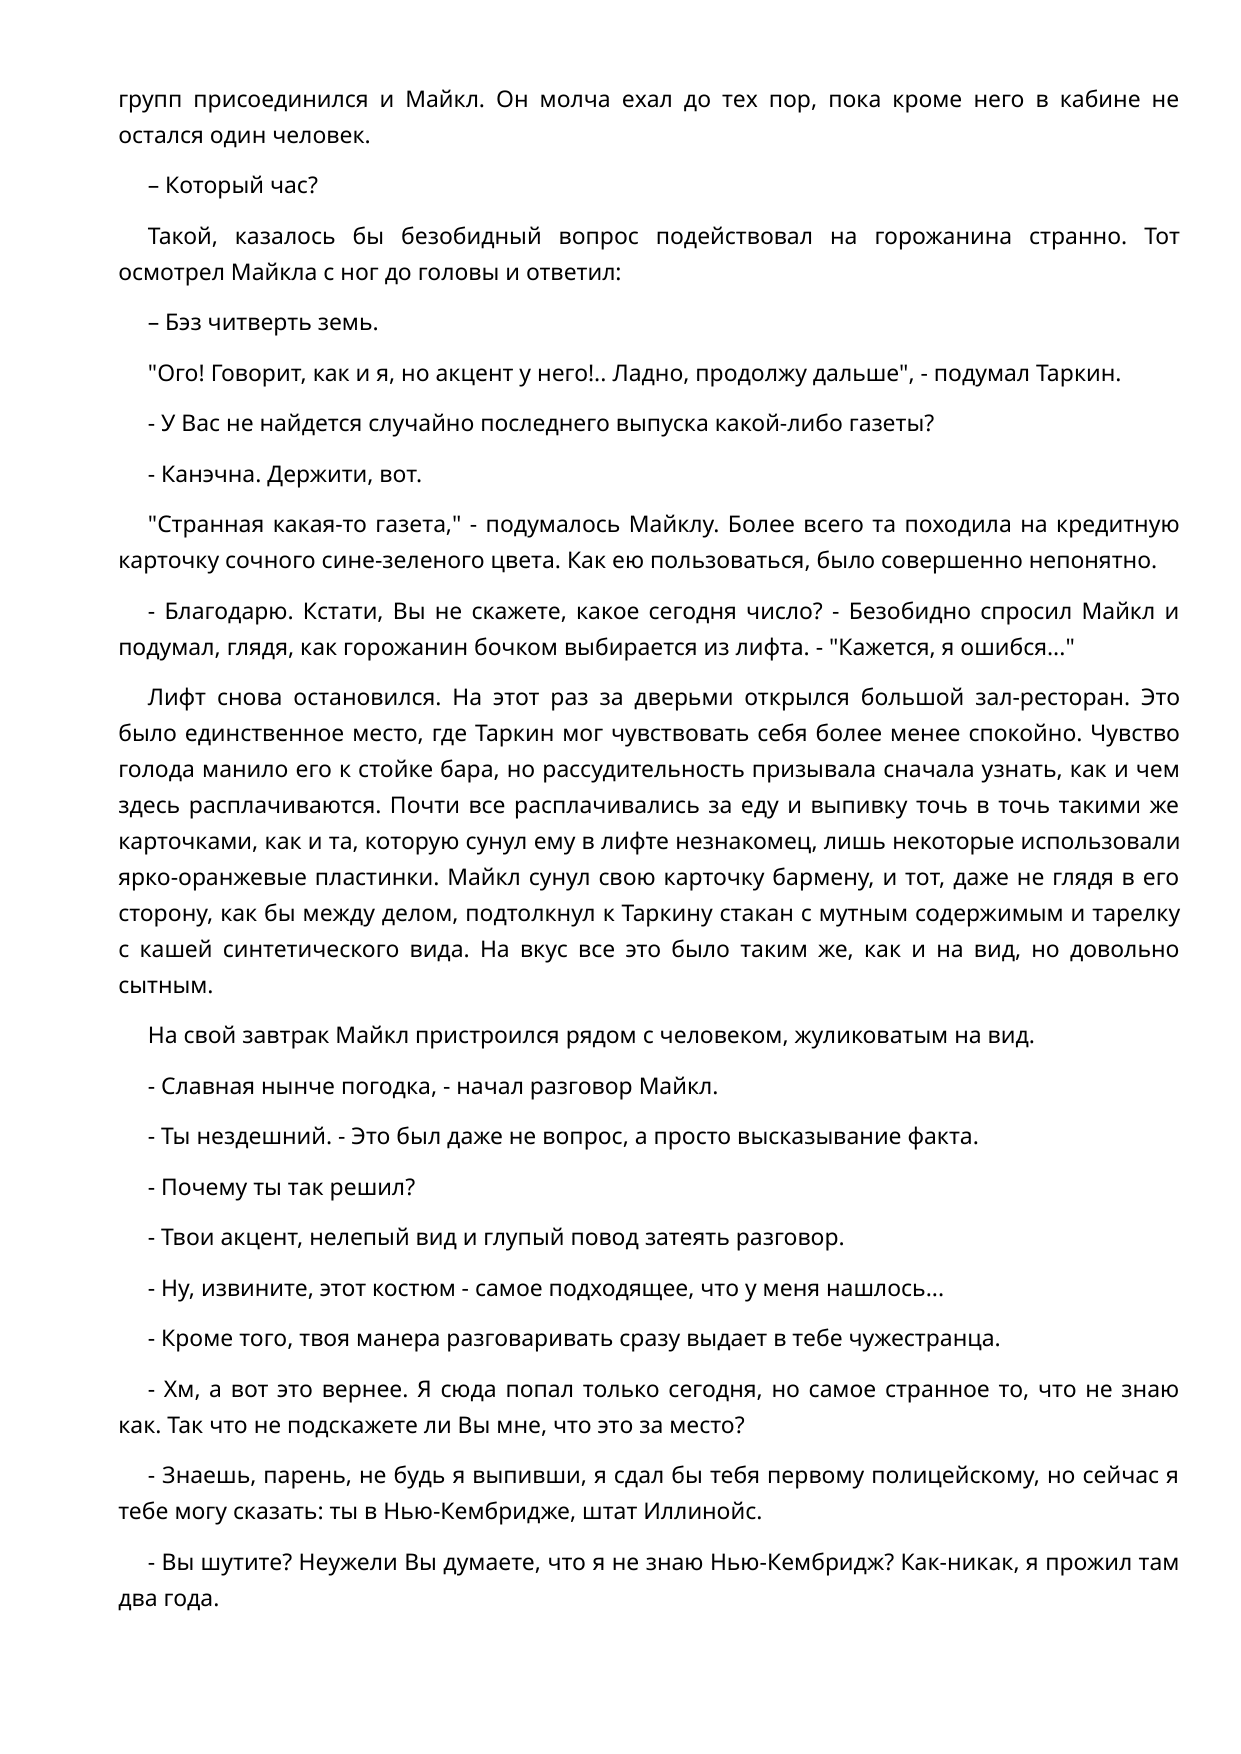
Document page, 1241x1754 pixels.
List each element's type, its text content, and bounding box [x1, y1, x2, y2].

text - Ну, извините, этот костюм - самое подходящее, что у меня нашлось... [118, 1272, 1181, 1303]
text - Знаешь, парень, не будь я выпивши, я сдал бы тебя первому полицейскому, но сейчас я тебе могу сказать: ты в Нью-Кембридже, штат Иллинойс. [118, 1459, 1181, 1526]
text - У Вас не найдется случайно последнего выпуска какой-либо газеты? [118, 407, 1181, 438]
text На свой завтрак Майкл пристроился рядом с человеком, жуликоватым на вид. [118, 1019, 1181, 1050]
text - Почему ты так решил? [118, 1171, 1181, 1202]
text - Ты нездешний. - Это был даже не вопрос, а просто высказывание факта. [118, 1120, 1181, 1151]
text – Который час? [118, 169, 1181, 200]
text - Хм, а вот это вернее. Я сюда попал только сегодня, но самое странное то, что не знаю как. Так что не подскажете ли Вы мне, что это за место? [118, 1373, 1181, 1440]
text - Канэчна. Держити, вот. [118, 458, 1181, 489]
text Такой, казалось бы безобидный вопрос подействовал на горожанина странно. Тот осмотрел Майкла с ног до головы и ответил: [118, 220, 1181, 287]
text Лифт снова остановился. На этот раз за дверьми открылся большой зал-ресторан. Это было единственное место, где Таркин мог чувствовать себя более менее спокойно. Чувство голода манило его к стойке бара, но рассудительность призывала сначала узнать, как и чем здесь расплачиваются. Почти все расплачивались за еду и выпивку точь в точь такими же карточками, как и та, которую сунул ему в лифте незнакомец, лишь некоторые использовали ярко-оранжевые пластинки. Майкл сунул свою карточку бармену, и тот, даже не глядя в его сторону, как бы между делом, подтолкнул к Таркину стакан с мутным содержимым и тарелку с кашей синтетического вида. На вкус все это было таким же, как и на вид, но довольно сытным. [118, 681, 1181, 1000]
text - Твои акцент, нелепый вид и глупый повод затеять разговор. [118, 1221, 1181, 1252]
text "Ого! Говорит, как и я, но акцент у него!.. Ладно, продолжу дальше", - подумал Таркин. [118, 357, 1181, 388]
text - Кроме того, твоя манера разговаривать сразу выдает в тебе чужестранца. [118, 1322, 1181, 1353]
text – Бэз читверть земь. [118, 306, 1181, 337]
text - Благодарю. Кстати, Вы не скажете, какое сегодня число? - Безобидно спросил Майкл и подумал, глядя, как горожанин бочком выбирается из лифта. - "Кажется, я ошибся..." [118, 595, 1181, 662]
text - Вы шутите? Неужели Вы думаете, что я не знаю Нью-Кембридж? Как-никак, я прожил там два года. [118, 1546, 1181, 1613]
text - Славная нынче погодка, - начал разговор Майкл. [118, 1070, 1181, 1101]
text групп присоединился и Майкл. Он молча ехал до тех пор, пока кроме него в кабине не остался один человек. [118, 83, 1181, 150]
text "Странная какая-то газета," - подумалось Майклу. Более всего та походила на кредитную карточку сочного сине-зеленого цвета. Как ею пользоваться, было совершенно непонятно. [118, 508, 1181, 575]
